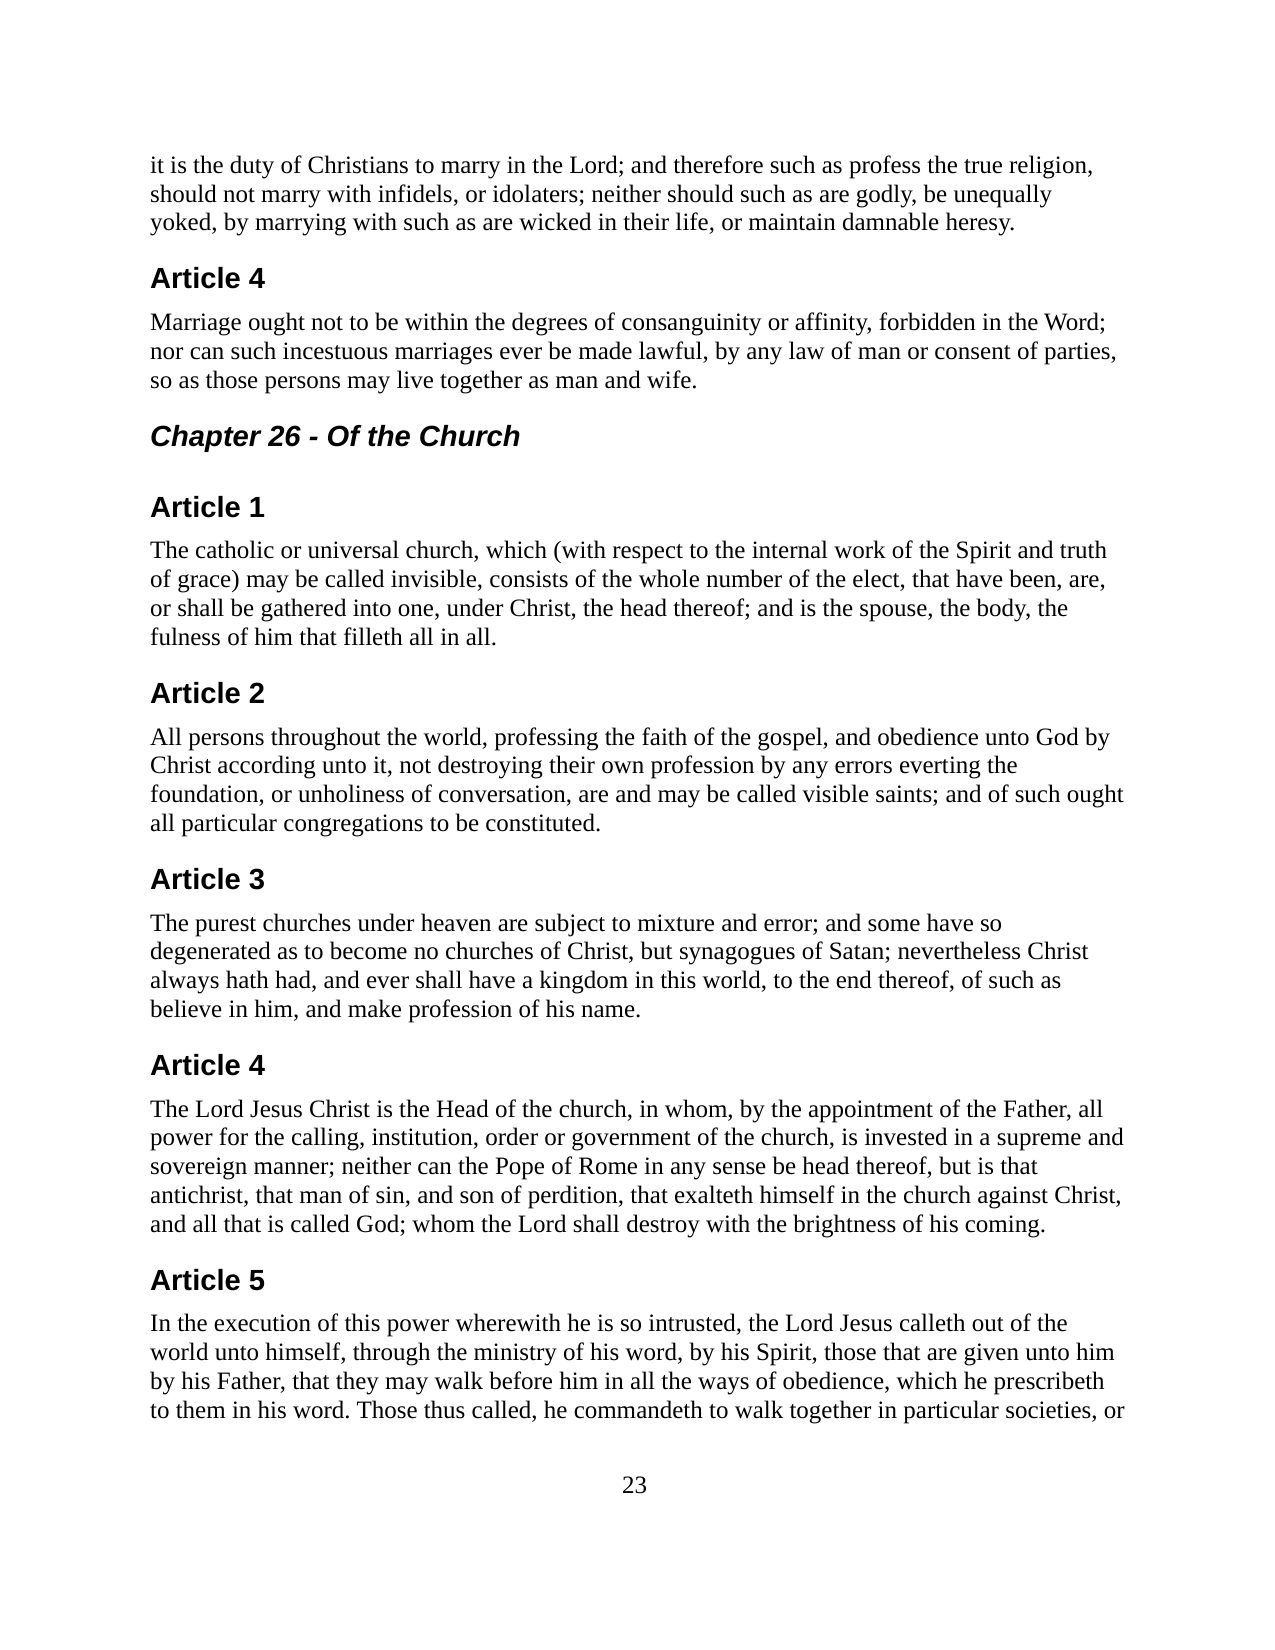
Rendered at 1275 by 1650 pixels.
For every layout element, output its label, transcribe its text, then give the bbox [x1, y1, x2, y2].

subtitle Article 3 [150, 862, 1125, 895]
text The catholic or universal church, which (with respect to the internal work of the Spirit and truth of grace) may be called invisible, consists of the whole number of the elect, that have been, are, or shall be gathered into one, under Christ, the head thereof; and is the spouse, the body, the fulness of him that filleth all in all. [150, 536, 1125, 651]
subtitle Article 4 [150, 261, 1125, 295]
text The purest churches under heaven are subject to mixture and error; and some have so degenerated as to become no churches of Christ, but synagogues of Satan; nevertheless Christ always hath had, and ever shall have a kingdom in this world, to the end thereof, of such as believe in him, and make profession of his name. [150, 908, 1125, 1023]
text it is the duty of Christians to marry in the Lord; and therefore such as profess the true religion, should not marry with infidels, or idolaters; neither should such as are godly, be unequally yoked, by marrying with such as are wicked in their life, or maintain damnable heresy. [150, 150, 1125, 236]
text All persons throughout the world, professing the faith of the gospel, and obedience unto God by Christ according unto it, not destroying their own profession by any errors everting the foundation, or unholiness of conversation, are and may be called visible saints; and of such ought all particular congregations to be constituted. [150, 722, 1125, 837]
subtitle Article 5 [150, 1262, 1125, 1296]
text The Lord Jesus Christ is the Head of the church, in whom, by the appointment of the Father, all power for the calling, institution, order or government of the church, is invested in a supreme and sovereign manner; neither can the Pope of Rome in any sense be head thereof, but is that antichrist, that man of sin, and son of perdition, that exalteth himself in the church against Christ, and all that is called God; whom the Lord shall destroy with the brightness of his coming. [150, 1094, 1125, 1237]
subtitle Article 4 [150, 1048, 1125, 1081]
subtitle Chapter 26 - Of the Church [150, 418, 1125, 452]
subtitle Article 1 [150, 489, 1125, 523]
subtitle Article 2 [150, 676, 1125, 709]
text Marriage ought not to be within the degrees of consanguinity or affinity, forbidden in the Word; nor can such incestuous marriages ever be made lawful, by any law of man or consent of parties, so as those persons may live together as man and wife. [150, 307, 1125, 393]
text In the execution of this power wherewith he is so intrusted, the Lord Jesus calleth out of the world unto himself, through the ministry of his word, by his Spirit, those that are given unto him by his Father, that they may walk before him in all the ways of obedience, which he prescribeth to them in his word. Those thus called, he commandeth to walk together in particular societies, or [150, 1308, 1125, 1423]
